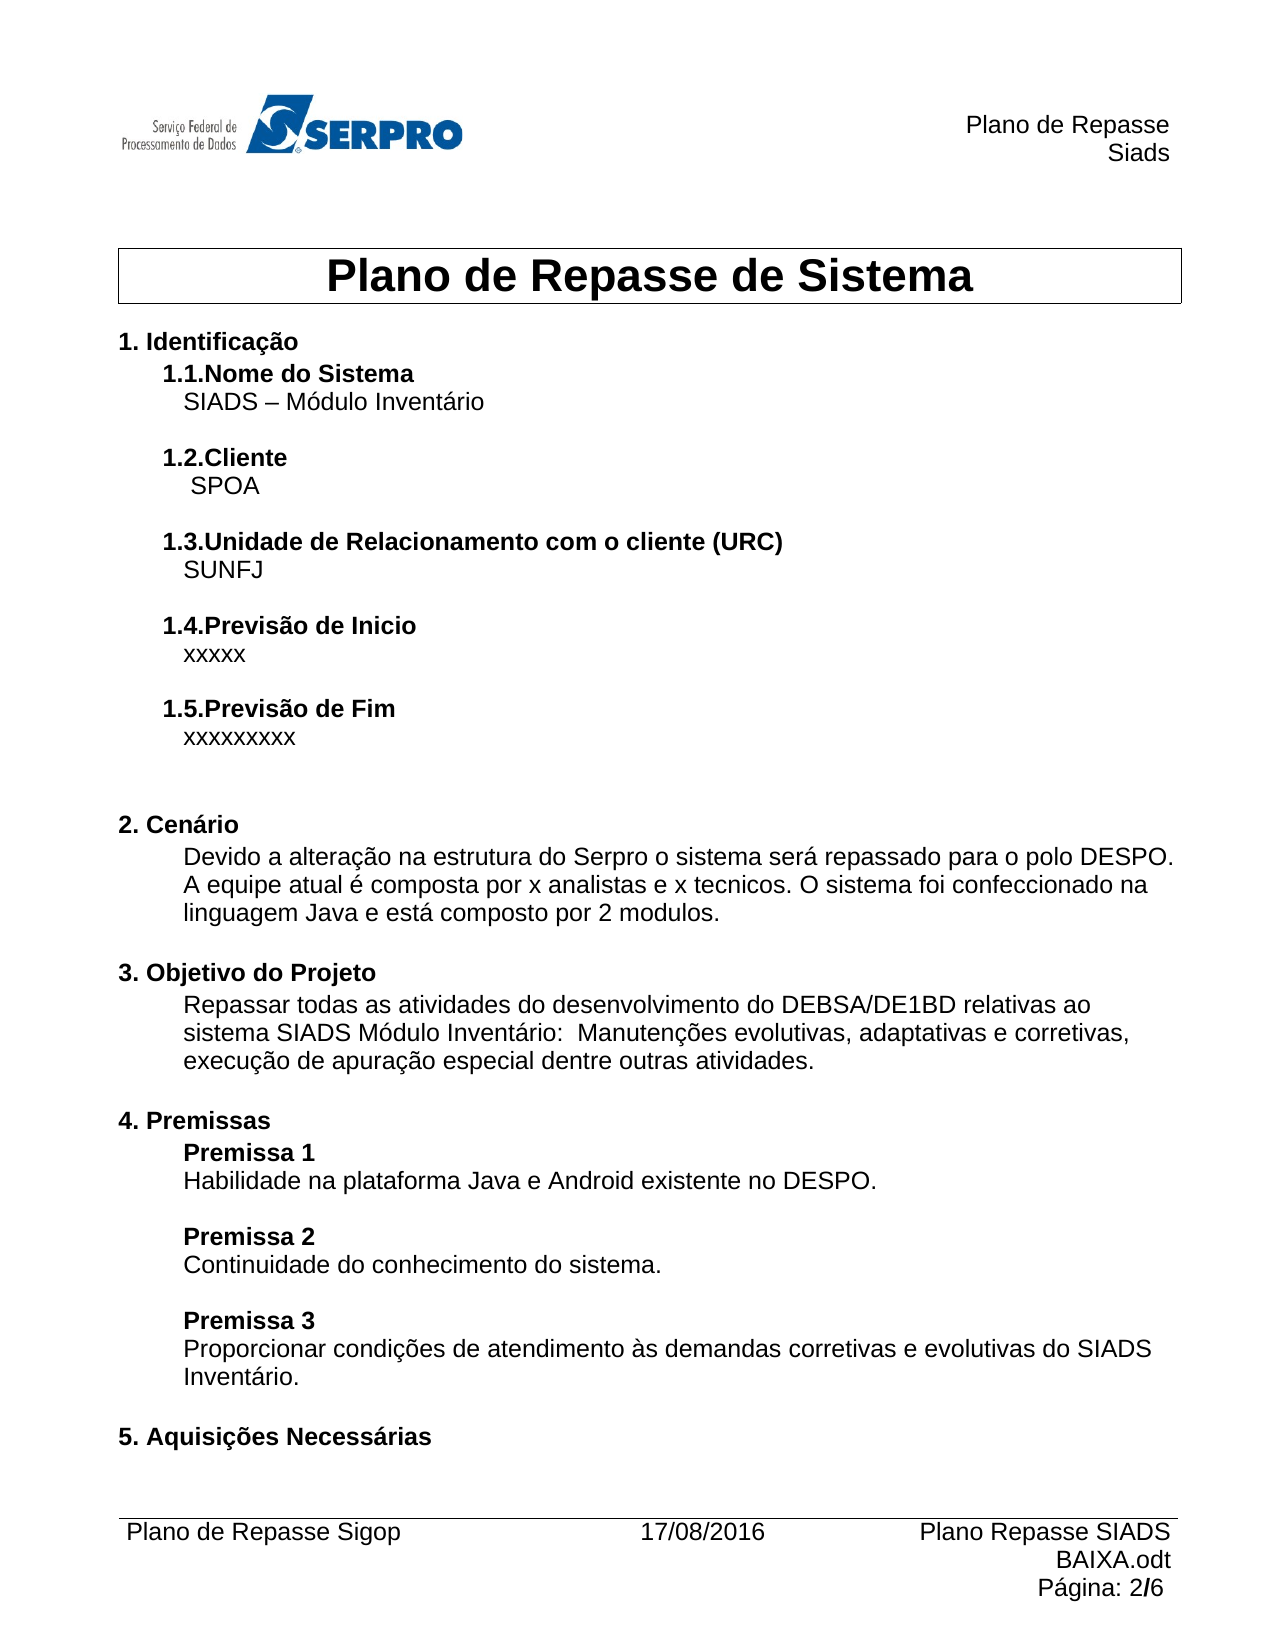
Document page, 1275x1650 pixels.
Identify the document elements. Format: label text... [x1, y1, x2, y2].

text SIADS – Módulo Inventário [183, 388, 1181, 416]
text SUNFJ [183, 556, 1181, 584]
text xxxxx [183, 639, 1181, 667]
list 5. Aquisições Necessárias [118, 1422, 1181, 1450]
text Premissa 2 [183, 1223, 1181, 1251]
list Unidade de Relacionamento com o cliente (URC) [162, 528, 1181, 556]
text Habilidade na plataforma Java e Android existente no DESPO. [183, 1167, 1181, 1195]
text A equipe atual é composta por x analistas e x tecnicos. O sistema foi confeccionado na linguagem Java e está composto por 2 modulos. [183, 871, 1181, 927]
list 1. Identificação [118, 328, 1181, 356]
text Plano de Repasse de Sistema [119, 249, 1181, 303]
list 3. Objetivo do Projeto [118, 959, 1181, 987]
list Nome do Sistema [162, 360, 1181, 388]
list Premissa 3 [183, 1307, 1181, 1334]
list Premissa 1 [183, 1139, 1181, 1167]
list Previsão de Fim [162, 695, 1181, 723]
picture [122, 93, 463, 154]
list Previsão de Inicio [162, 612, 1181, 639]
text Proporcionar condições de atendimento às demandas corretivas e evolutivas do SIADS Inventário. [183, 1334, 1181, 1390]
text Repassar todas as atividades do desenvolvimento do DEBSA/DE1BD relativas ao sistema SIADS Módulo Inventário: Manutenções evolutivas, adaptativas e corretivas, execução de apuração especial dentre outras atividades. [183, 991, 1181, 1075]
list 4. Premissas [118, 1107, 1181, 1135]
text xxxxxxxxx [183, 723, 1181, 751]
text Continuidade do conhecimento do sistema. [183, 1251, 1181, 1279]
text SPOA [162, 472, 1181, 500]
text Devido a alteração na estrutura do Serpro o sistema será repassado para o polo DESPO. [183, 843, 1181, 871]
list 2. Cenário [118, 811, 1181, 839]
list Cliente [162, 444, 1181, 472]
